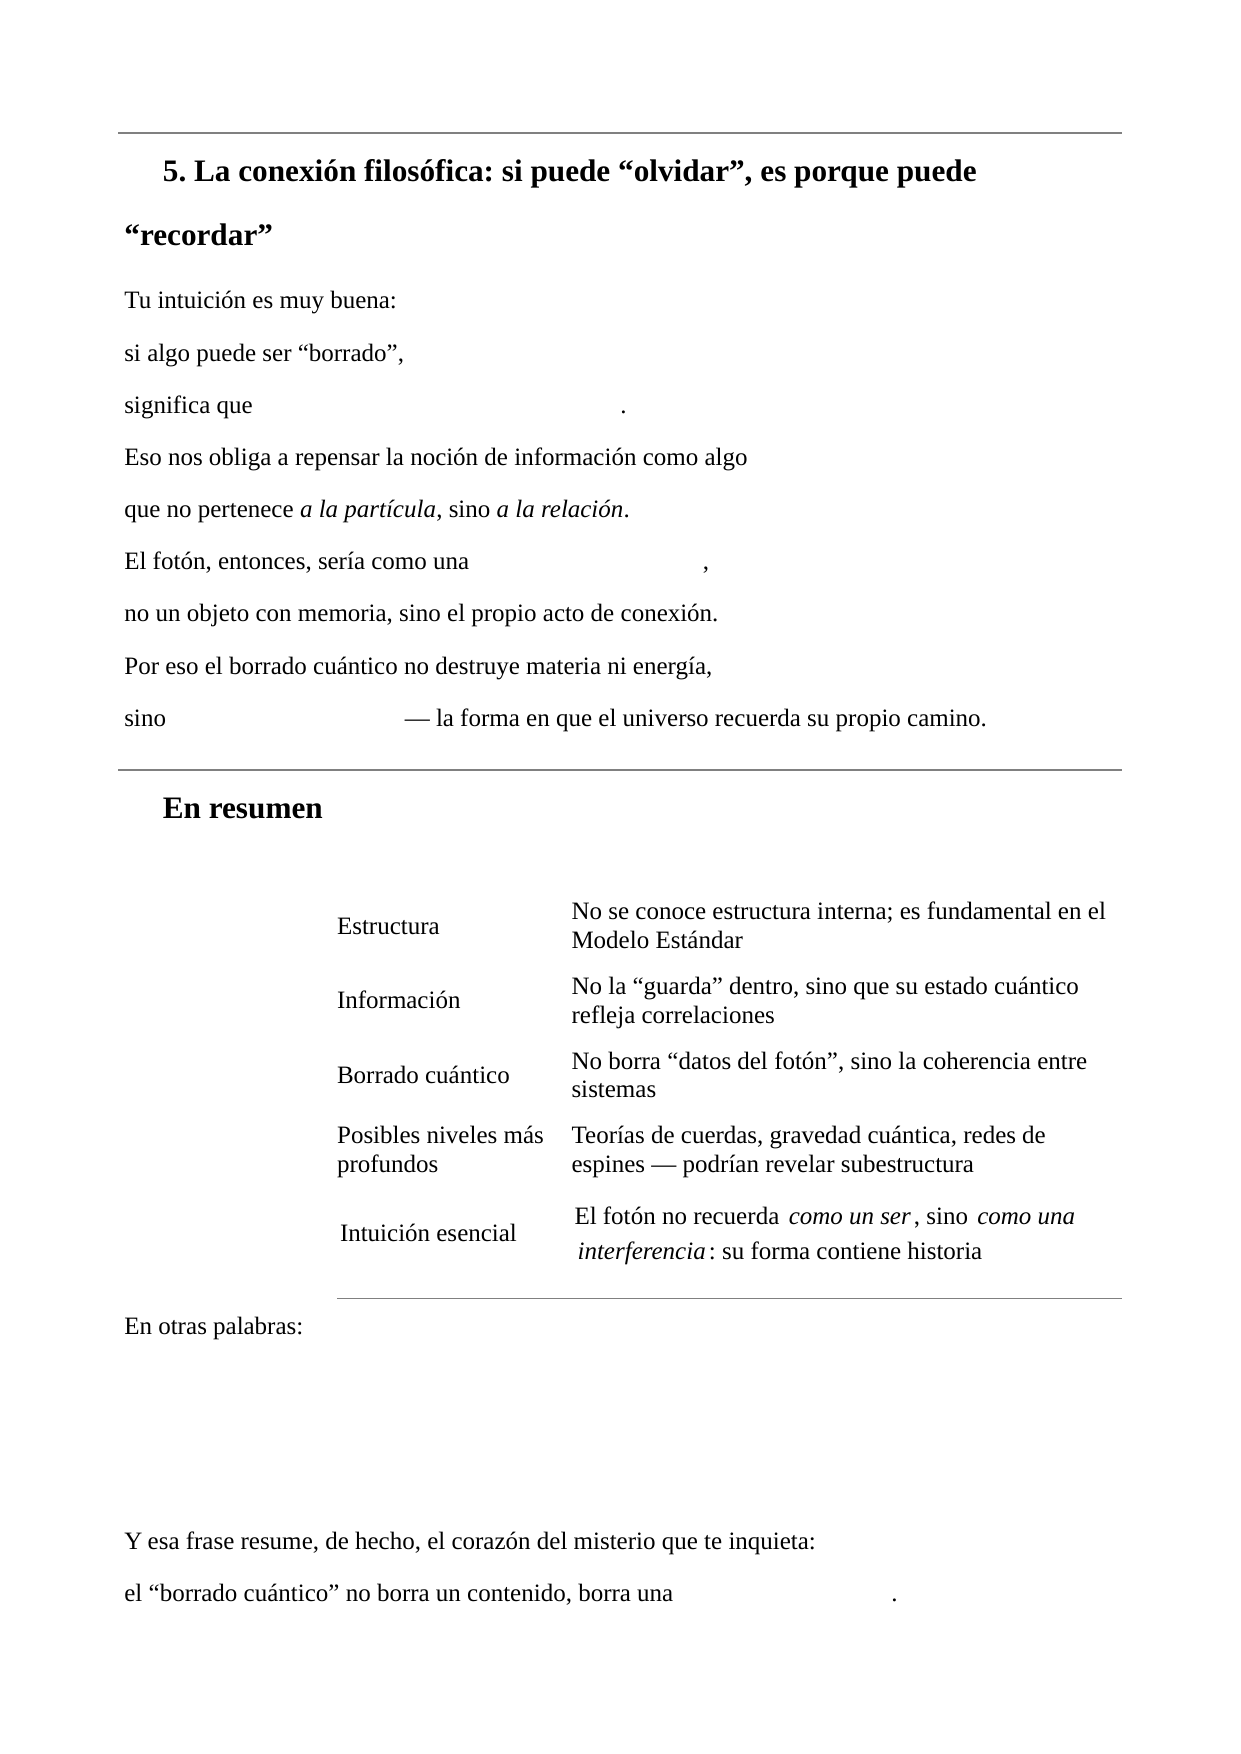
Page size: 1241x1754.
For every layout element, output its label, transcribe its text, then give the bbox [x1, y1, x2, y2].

table_cell El fotón no recuerda como un ser, sino como una interferencia: su forma contiene historia [572, 1195, 1122, 1283]
subtitle 🔮 5. La conexión filosófica: si puede “olvidar”, es porque puede “recordar” [119, 141, 1122, 255]
subtitle 🧭 En resumen [119, 778, 1122, 832]
table_cell Intuición esencial [338, 1195, 571, 1283]
text Y esa frase resume, de hecho, el corazón del misterio que te inquieta: el “borrado cuántico” no borra un contenido, borra una historia compartida. [119, 1520, 1122, 1613]
table_cell Información [337, 971, 571, 1044]
table_cell Teorías de cuerdas, gravedad cuántica, redes de espines — podrían revelar subestructura [571, 1121, 1122, 1193]
table_cell No se conoce estructura interna; es fundamental en el Modelo Estándar [571, 896, 1122, 969]
table_cell Estructura [337, 896, 571, 969]
text El fotón, entonces, sería como una puerta entre sistemas, no un objeto con memoria, sino el propio acto de conexión. Por eso el borrado cuántico no destruye materia ni energía, sino coherencia relacional — la forma en que el universo recuerda su propio camino. [119, 540, 1122, 738]
table_header Aspecto [337, 863, 571, 895]
table_cell No la “guarda” dentro, sino que su estado cuántico refleja correlaciones [571, 971, 1122, 1044]
table_header Descripción [571, 863, 1122, 895]
table_cell Borrado cuántico [337, 1046, 571, 1119]
text En otras palabras: [119, 1306, 1122, 1343]
text El fotón no tiene memoria porque esté hecho de partes; tiene memoria porque es una relación extendida en el tiempo, una onda que es su propio pasado. [119, 1364, 1122, 1506]
table_cell No borra “datos del fotón”, sino la coherencia entre sistemas [571, 1046, 1122, 1119]
text Tu intuición es muy buena: si algo puede ser “borrado”, significa que algo existía que podía ser borrado. Eso nos obliga a repensar la noción de información como algo que no pertenece a la partícula, sino a la relación. [119, 279, 1122, 526]
table_cell Posibles niveles más profundos [337, 1121, 571, 1193]
